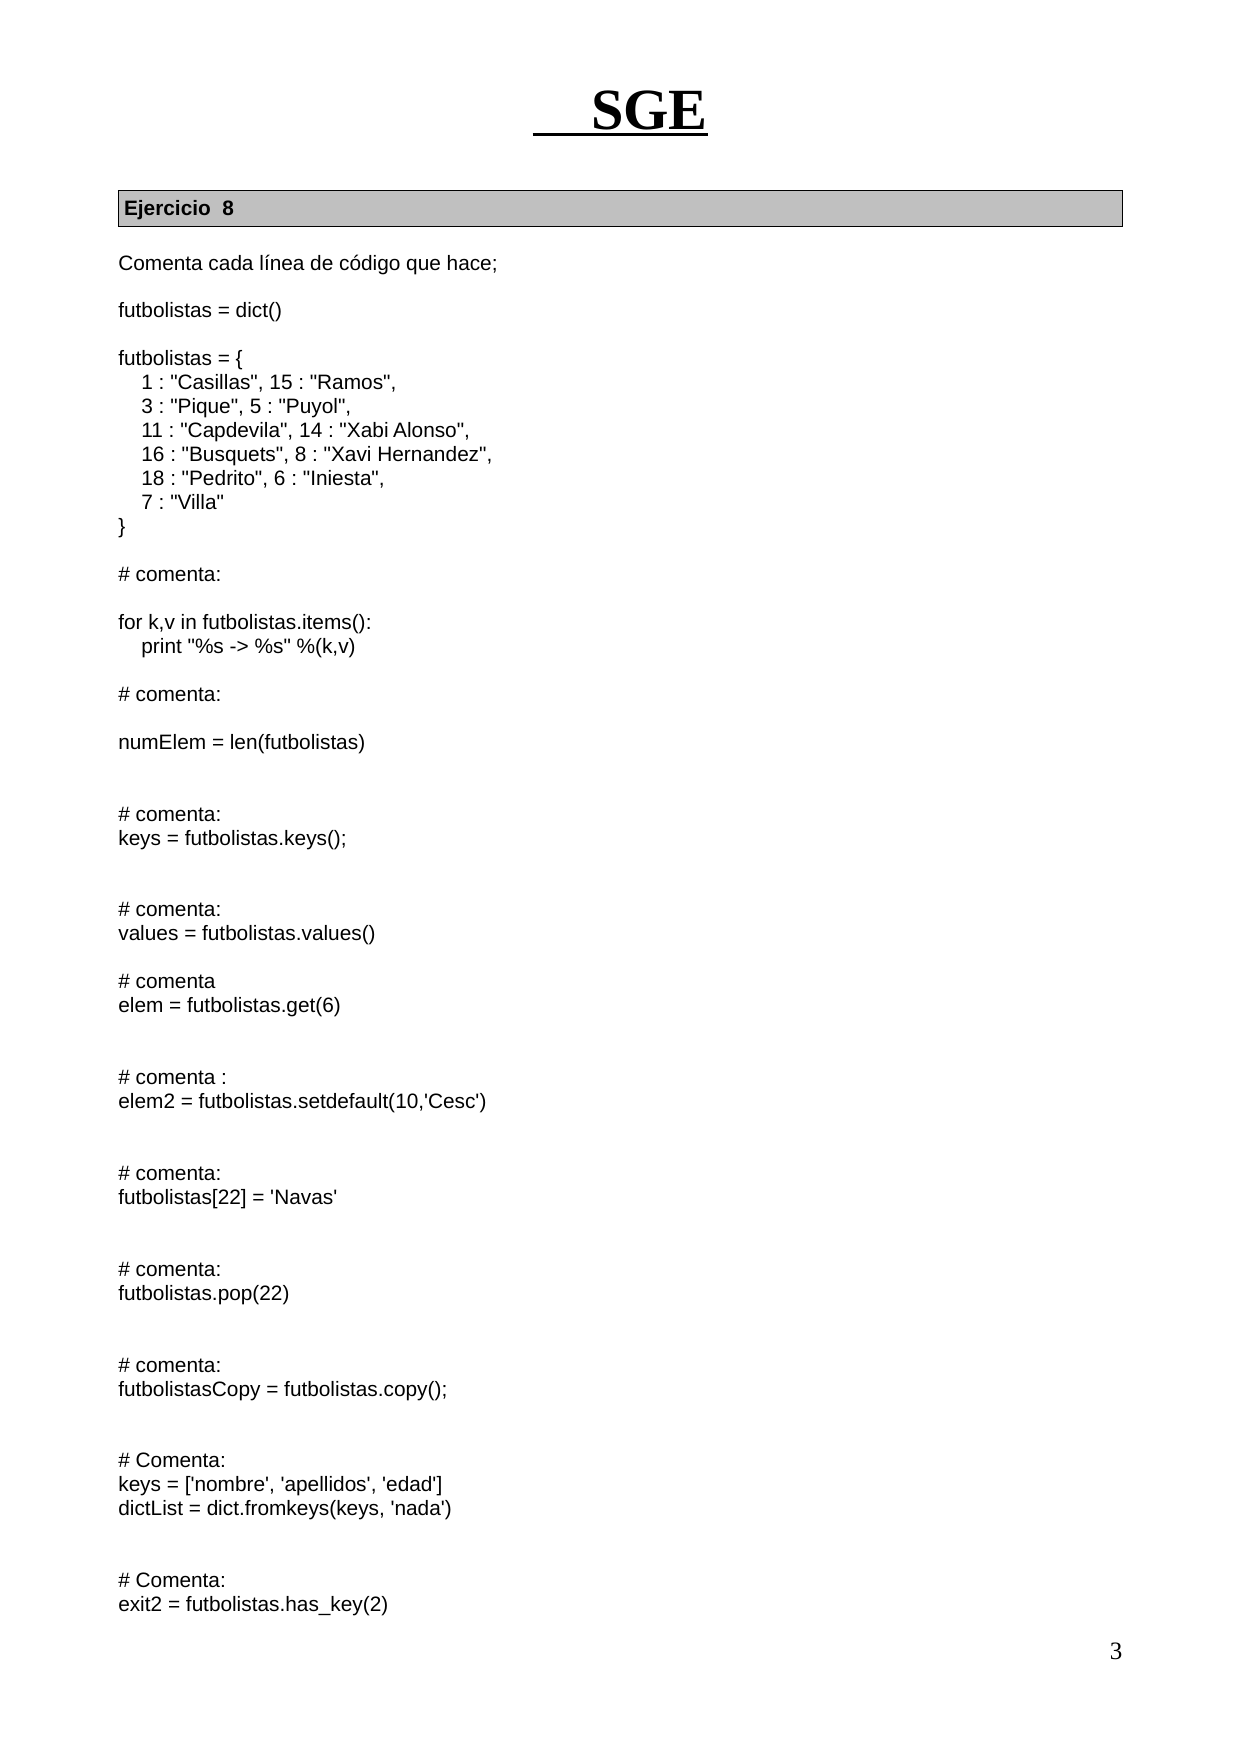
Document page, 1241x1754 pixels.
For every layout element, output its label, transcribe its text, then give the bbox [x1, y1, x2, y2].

text # comenta : [118, 1065, 1122, 1089]
text print "%s -> %s" %(k,v) [118, 634, 1122, 658]
text elem2 = futbolistas.setdefault(10,'Cesc') [118, 1089, 1122, 1113]
text Comenta cada línea de código que hace; [118, 250, 1122, 274]
text # comenta [118, 969, 1122, 993]
text keys = ['nombre', 'apellidos', 'edad'] [118, 1472, 1122, 1496]
text futbolistas[22] = 'Navas' [118, 1185, 1122, 1209]
text keys = futbolistas.keys(); [118, 825, 1122, 849]
text # comenta: [118, 1257, 1122, 1281]
text 3 : "Pique", 5 : "Puyol", [118, 394, 1122, 418]
text } [118, 514, 1122, 538]
text for k,v in futbolistas.items(): [118, 610, 1122, 634]
text # comenta: [118, 801, 1122, 825]
text 18 : "Pedrito", 6 : "Iniesta", [118, 466, 1122, 490]
text # Comenta: [118, 1448, 1122, 1472]
text # comenta: [118, 682, 1122, 706]
text 7 : "Villa" [118, 490, 1122, 514]
text 16 : "Busquets", 8 : "Xavi Hernandez", [118, 442, 1122, 466]
text 11 : "Capdevila", 14 : "Xabi Alonso", [118, 418, 1122, 442]
table_header Ejercicio 8 [119, 191, 1122, 226]
text # Comenta: [118, 1568, 1122, 1592]
text numElem = len(futbolistas) [118, 729, 1122, 753]
text futbolistas.pop(22) [118, 1281, 1122, 1304]
text # comenta: [118, 1161, 1122, 1185]
text exit2 = futbolistas.has_key(2) [118, 1592, 1122, 1616]
text dictList = dict.fromkeys(keys, 'nada') [118, 1496, 1122, 1520]
text futbolistas = dict() [118, 298, 1122, 322]
text values = futbolistas.values() [118, 921, 1122, 945]
text # comenta: [118, 562, 1122, 586]
text futbolistasCopy = futbolistas.copy(); [118, 1376, 1122, 1400]
text 1 : "Casillas", 15 : "Ramos", [118, 370, 1122, 394]
text # comenta: [118, 897, 1122, 921]
text futbolistas = { [118, 346, 1122, 370]
text # comenta: [118, 1352, 1122, 1376]
text elem = futbolistas.get(6) [118, 993, 1122, 1017]
